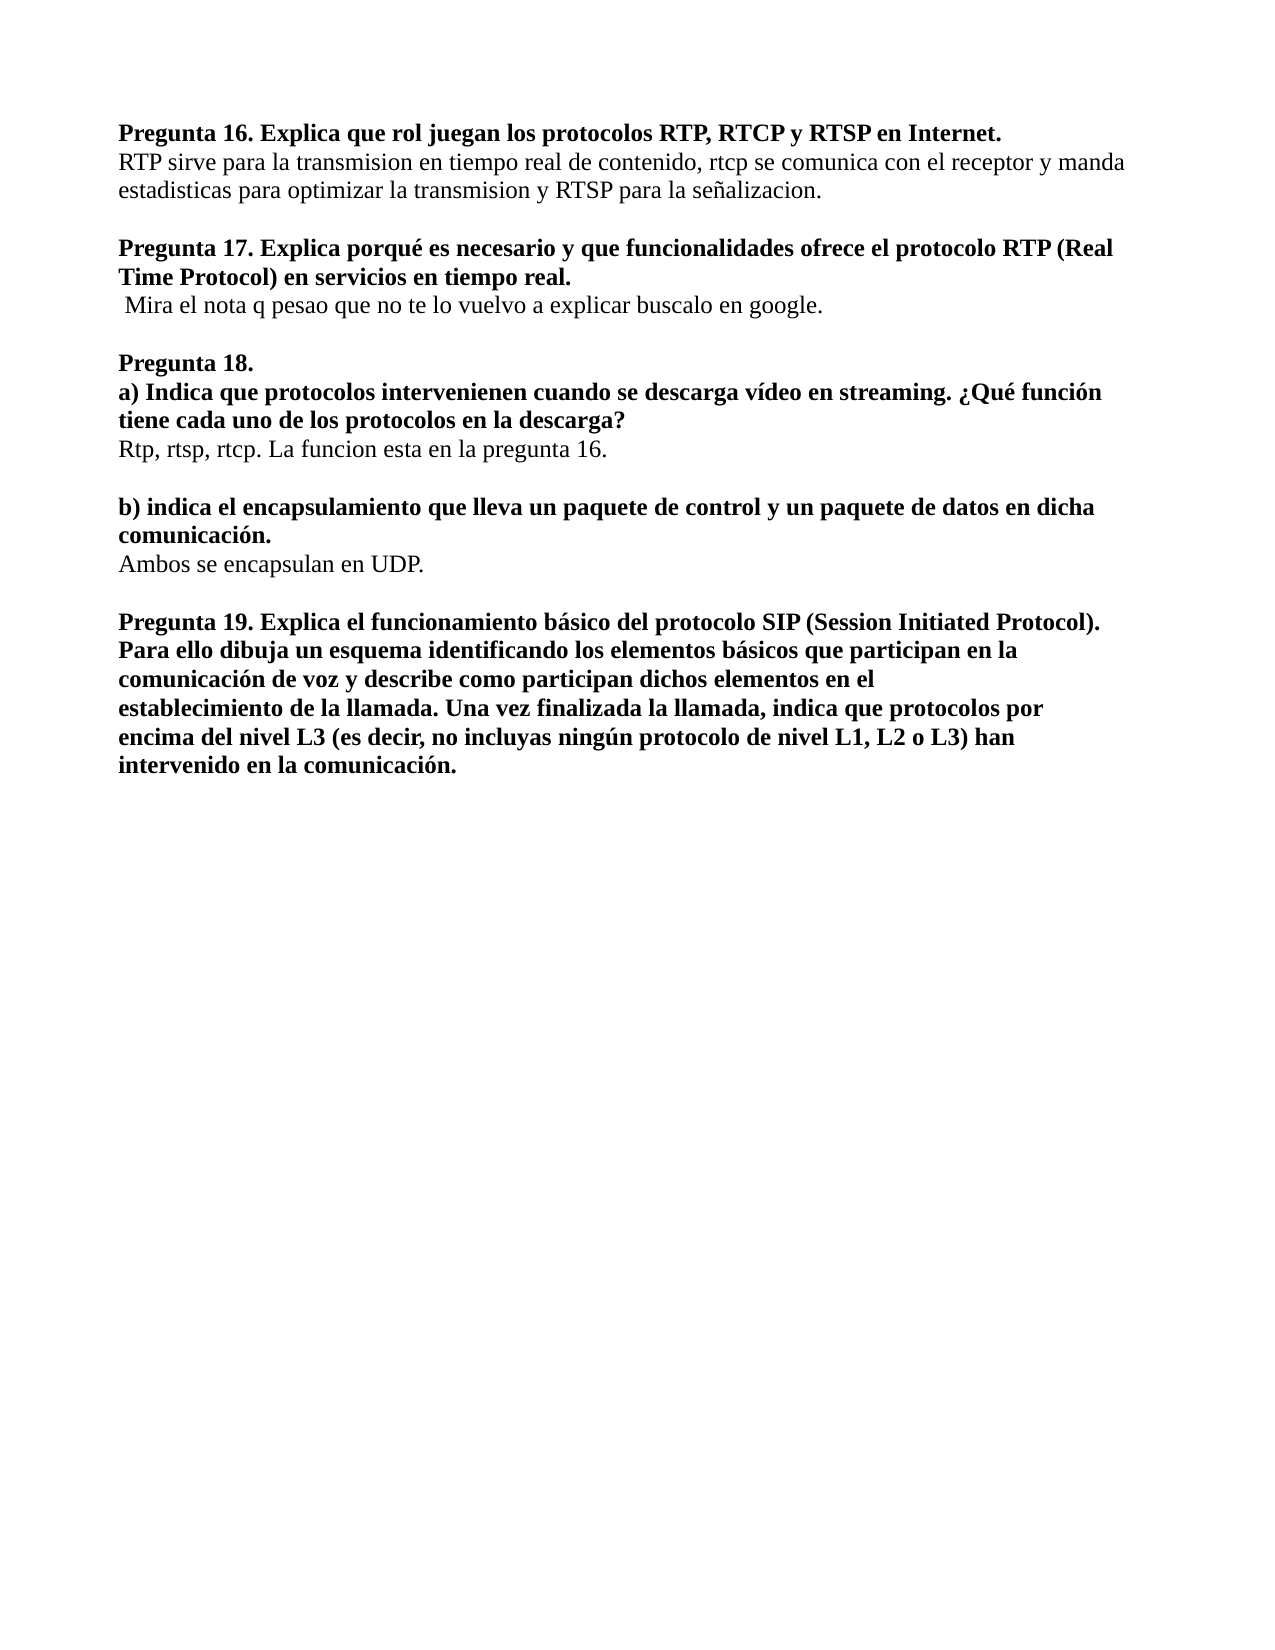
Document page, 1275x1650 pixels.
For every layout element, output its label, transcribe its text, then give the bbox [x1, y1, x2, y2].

text encima del nivel L3 (es decir, no incluyas ningún protocolo de nivel L1, L2 o L3) han [118, 722, 1157, 751]
text comunicación de voz y describe como participan dichos elementos en el [118, 664, 1157, 693]
text establecimiento de la llamada. Una vez finalizada la llamada, indica que protocolos por [118, 693, 1157, 722]
text Pregunta 16. Explica que rol juegan los protocolos RTP, RTCP y RTSP en Internet. [118, 118, 1157, 147]
text Ambos se encapsulan en UDP. [118, 549, 1157, 578]
text intervenido en la comunicación. [118, 751, 1157, 779]
text a) Indica que protocolos intervenienen cuando se descarga vídeo en streaming. ¿Qué función tiene cada uno de los protocolos en la descarga? [118, 377, 1157, 434]
text Mira el nota q pesao que no te lo vuelvo a explicar buscalo en google. [118, 291, 1157, 319]
text Pregunta 18. [118, 348, 1157, 377]
text Rtp, rtsp, rtcp. La funcion esta en la pregunta 16. [118, 434, 1157, 463]
text Pregunta 17. Explica porqué es necesario y que funcionalidades ofrece el protocolo RTP (Real Time Protocol) en servicios en tiempo real. [118, 233, 1157, 291]
text b) indica el encapsulamiento que lleva un paquete de control y un paquete de datos en dicha comunicación. [118, 492, 1157, 549]
text Pregunta 19. Explica el funcionamiento básico del protocolo SIP (Session Initiated Protocol). Para ello dibuja un esquema identificando los elementos básicos que participan en la [118, 607, 1157, 664]
text RTP sirve para la transmision en tiempo real de contenido, rtcp se comunica con el receptor y manda estadisticas para optimizar la transmision y RTSP para la señalizacion. [118, 147, 1157, 204]
